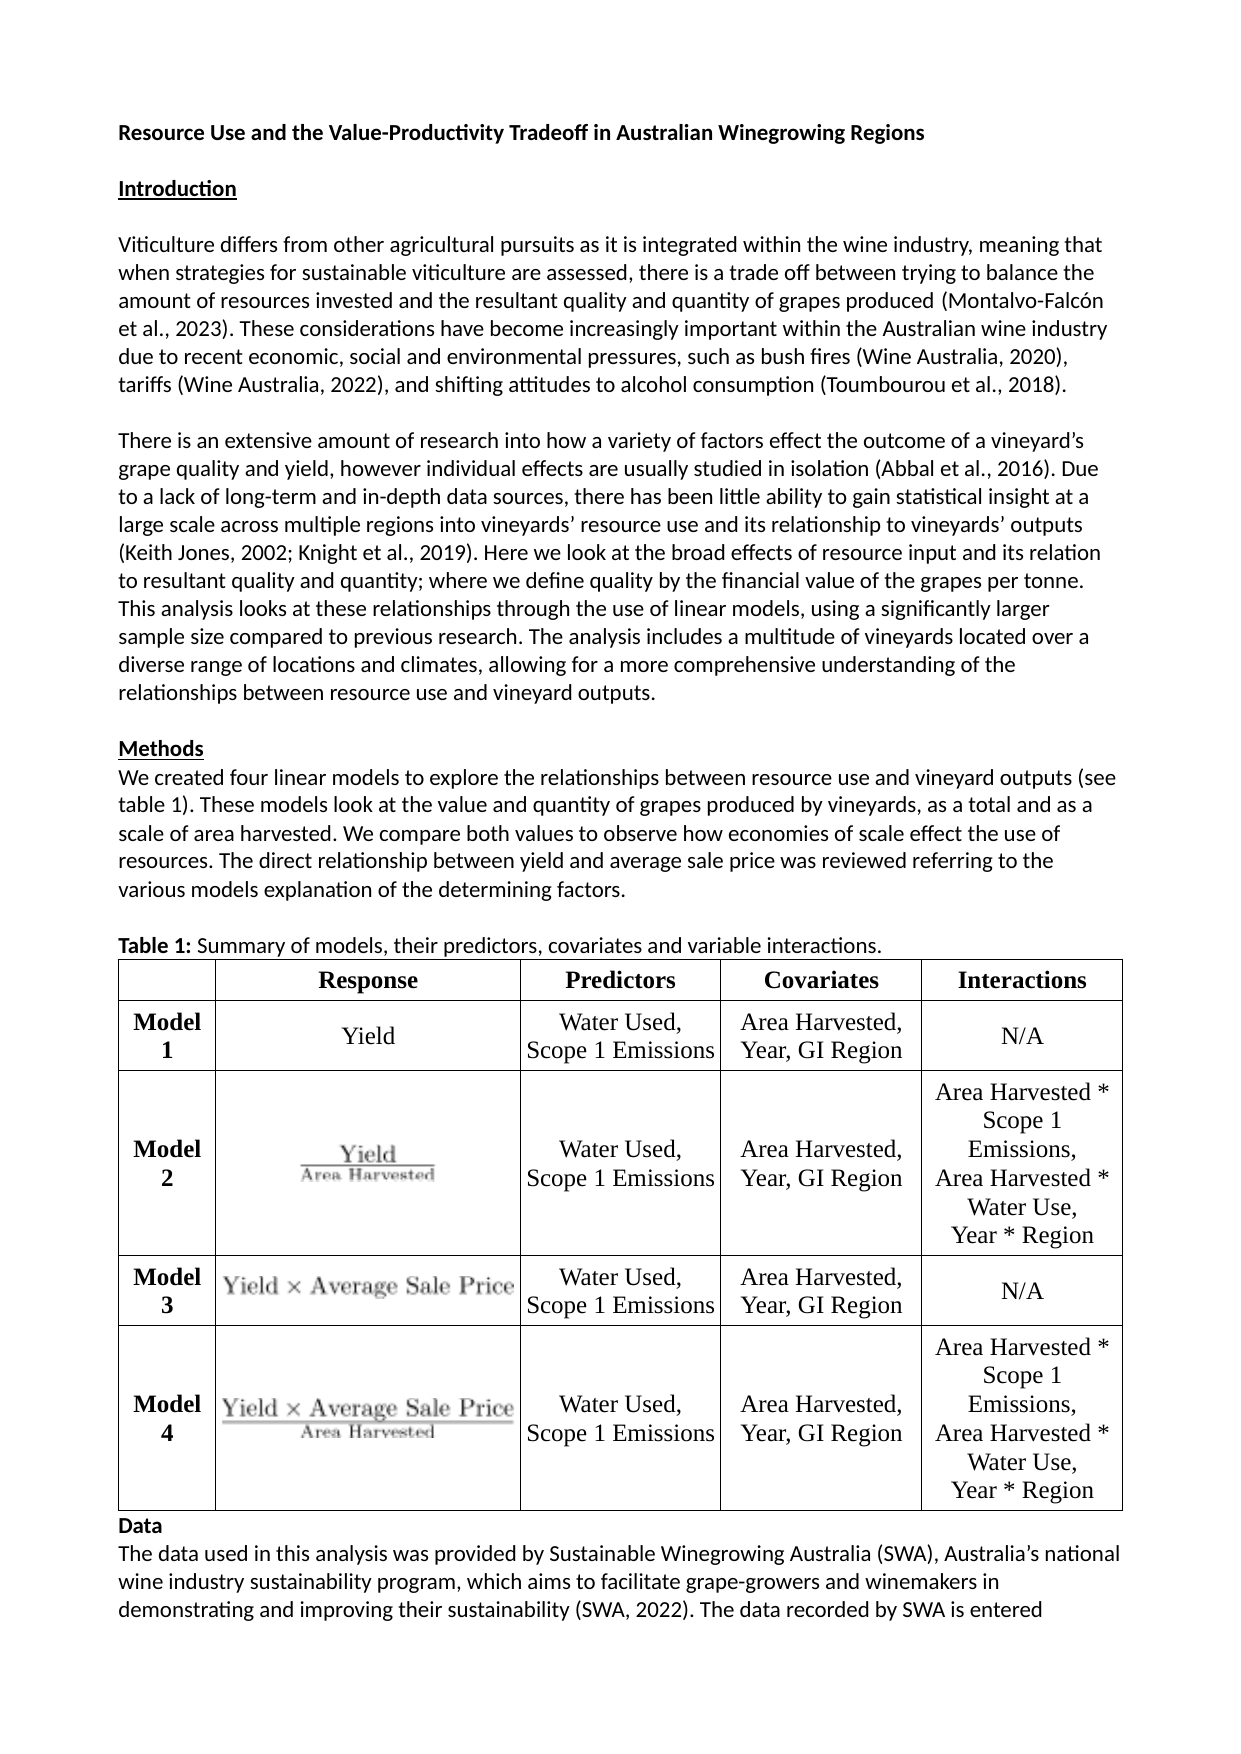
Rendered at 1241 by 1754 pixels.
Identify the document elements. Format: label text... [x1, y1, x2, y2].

table_cell Water Used, Scope 1 Emissions [521, 1071, 720, 1255]
text Resource Use and the Value-Productivity Tradeoff in Australian Winegrowing Regions [118, 118, 1122, 146]
table_cell Area Harvested * Scope 1 Emissions, Area Harvested * Water Use, Year * Region [922, 1326, 1122, 1510]
table_cell Area Harvested, Year, GI Region [721, 1071, 921, 1255]
table_cell Area Harvested, Year, GI Region [721, 1256, 921, 1325]
table_header Predictors [521, 960, 720, 1000]
list Introduction [118, 174, 1122, 202]
table_header Covariates [721, 960, 921, 1000]
table_cell N/A [922, 1001, 1122, 1070]
picture [221, 1398, 515, 1438]
list Methods [118, 734, 1122, 763]
table_cell Area Harvested, Year, GI Region [721, 1001, 921, 1070]
picture [299, 1144, 437, 1182]
list Viticulture differs from other agricultural pursuits as it is integrated within the wine industry, meaning that when strategies for sustainable viticulture are assessed, there is a trade off between trying to balance the amount of resources invested and the resultant quality and quantity of grapes produced (Montalvo-Falcón et al., 2023). These considerations have become increasingly important within the Australian wine industry due to recent economic, social and environmental pressures, such as bush fires (Wine Australia, 2020), tariffs (Wine Australia, 2022), and shifting attitudes to alcohol consumption (Toumbourou et al., 2018). [118, 230, 1122, 398]
picture [222, 1276, 514, 1299]
list Table 1: Summary of models, their predictors, covariates and variable interactions. [118, 931, 1122, 959]
table_cell [216, 1326, 520, 1510]
list We created four linear models to explore the relationships between resource use and vineyard outputs (see table 1). These models look at the value and quantity of grapes produced by vineyards, as a total and as a scale of area harvested. We compare both values to observe how economies of scale effect the use of resources. The direct relationship between yield and average sale price was reviewed referring to the various models explanation of the determining factors. [118, 763, 1122, 903]
table_cell Model 4 [119, 1326, 215, 1510]
table_header Response [216, 960, 520, 1000]
table_cell Yield [216, 1001, 520, 1070]
table_cell [216, 1256, 520, 1325]
table_cell [216, 1071, 520, 1255]
table_header Interactions [922, 960, 1122, 1000]
table_cell Model 3 [119, 1256, 215, 1325]
table_cell Water Used, Scope 1 Emissions [521, 1001, 720, 1070]
table_cell Model 2 [119, 1071, 215, 1255]
table_header [119, 960, 215, 1000]
list The data used in this analysis was provided by Sustainable Winegrowing Australia (SWA), Australia’s national wine industry sustainability program, which aims to facilitate grape-growers and winemakers in demonstrating and improving their sustainability (SWA, 2022). The data recorded by SWA is entered [118, 1539, 1122, 1623]
table_cell Model 1 [119, 1001, 215, 1070]
list Data [118, 1511, 1122, 1539]
table_cell Area Harvested, Year, GI Region [721, 1326, 921, 1510]
table_cell Water Used, Scope 1 Emissions [521, 1256, 720, 1325]
list There is an extensive amount of research into how a variety of factors effect the outcome of a vineyard’s grape quality and yield, however individual effects are usually studied in isolation (Abbal et al., 2016). Due to a lack of long-term and in-depth data sources, there has been little ability to gain statistical insight at a large scale across multiple regions into vineyards’ resource use and its relationship to vineyards’ outputs (Keith Jones, 2002; Knight et al., 2019). Here we look at the broad effects of resource input and its relation to resultant quality and quantity; where we define quality by the financial value of the grapes per tonne. This analysis looks at these relationships through the use of linear models, using a significantly larger sample size compared to previous research. The analysis includes a multitude of vineyards located over a diverse range of locations and climates, allowing for a more comprehensive understanding of the relationships between resource use and vineyard outputs. [118, 426, 1122, 707]
table_cell Area Harvested * Scope 1 Emissions, Area Harvested * Water Use, Year * Region [922, 1071, 1122, 1255]
table_cell Water Used, Scope 1 Emissions [521, 1326, 720, 1510]
table_cell N/A [922, 1256, 1122, 1325]
